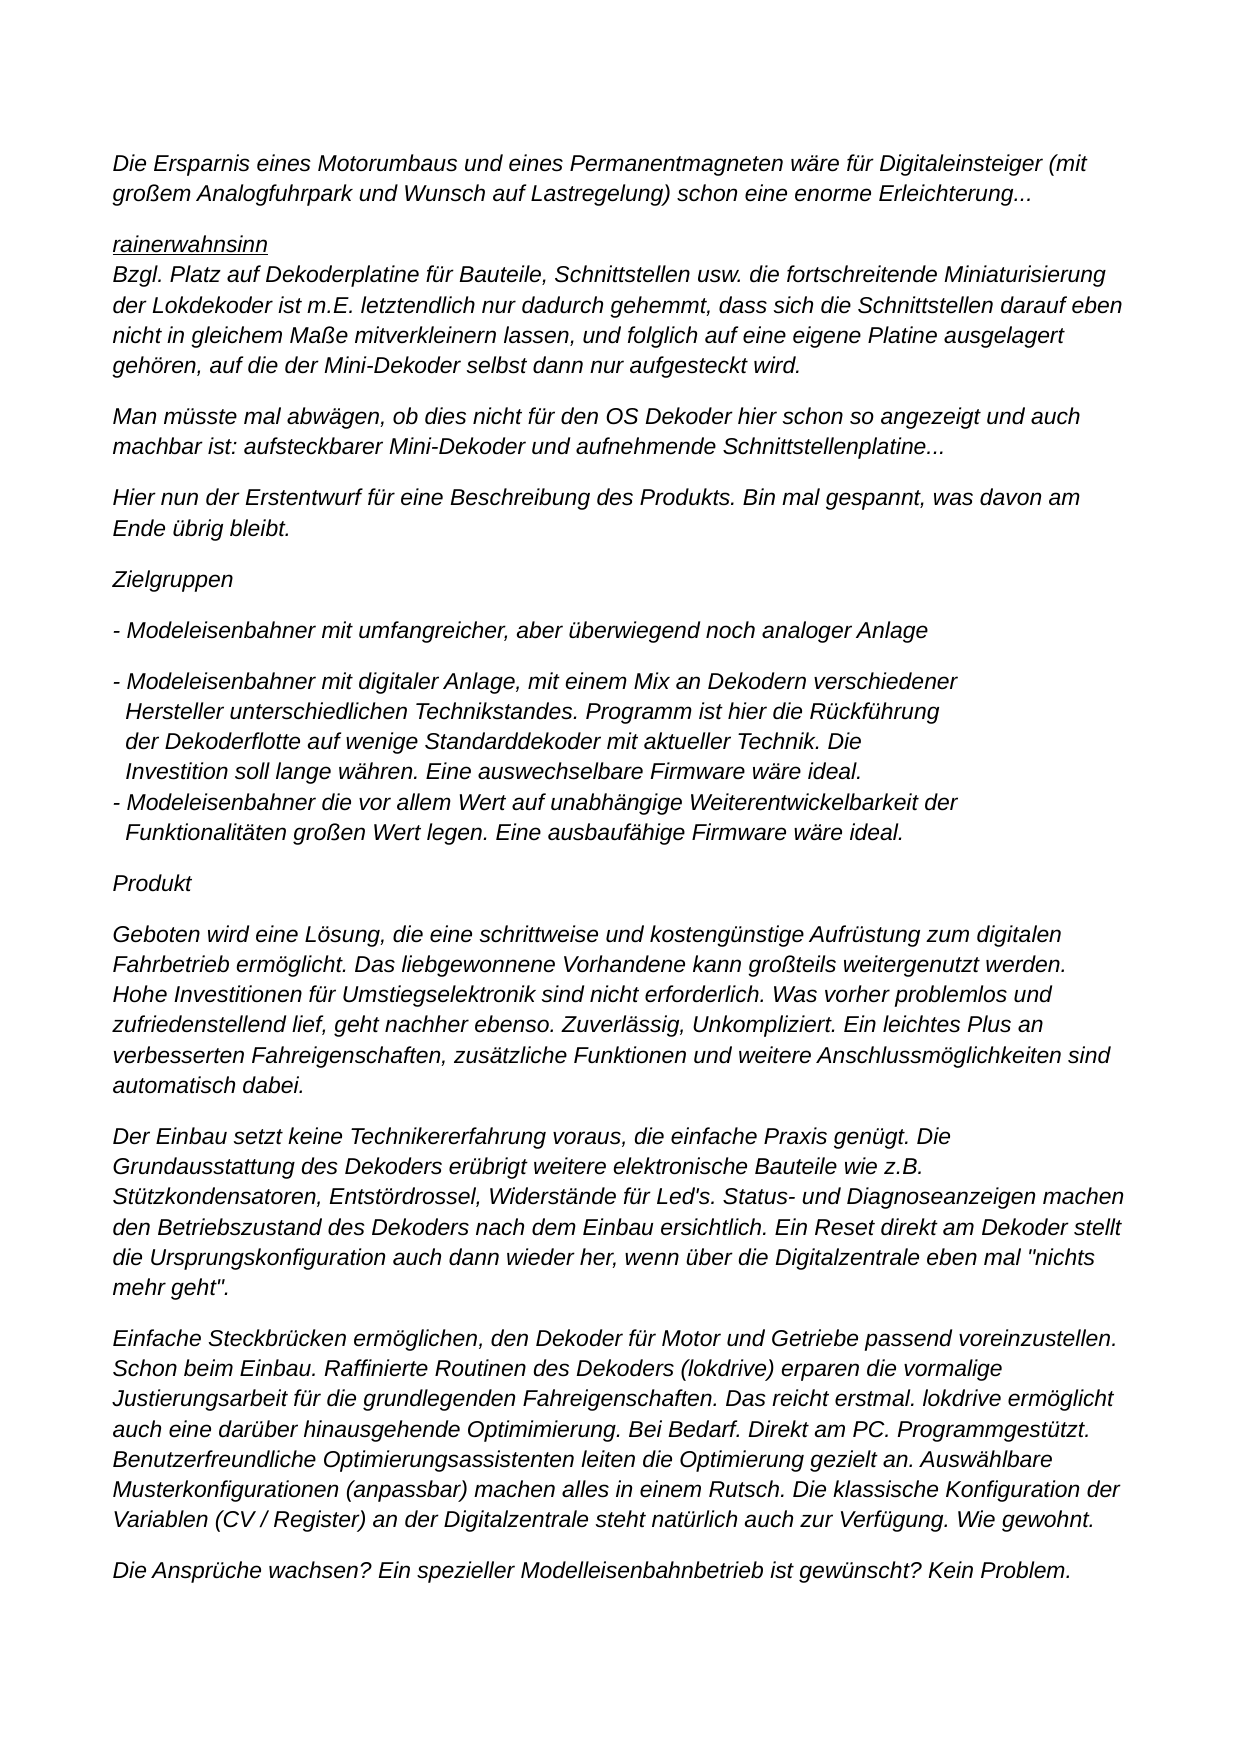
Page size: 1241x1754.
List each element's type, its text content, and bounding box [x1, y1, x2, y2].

text Einfache Steckbrücken ermöglichen, den Dekoder für Motor und Getriebe passend voreinzustellen. Schon beim Einbau. Raffinierte Routinen des Dekoders (lokdrive) erparen die vormalige Justierungsarbeit für die grundlegenden Fahreigenschaften. Das reicht erstmal. lokdrive ermöglicht auch eine darüber hinausgehende Optimimierung. Bei Bedarf. Direkt am PC. Programmgestützt. Benutzerfreundliche Optimierungsassistenten leiten die Optimierung gezielt an. Auswählbare Musterkonfigurationen (anpassbar) machen alles in einem Rutsch. Die klassische Konfiguration der Variablen (CV / Register) an der Digitalzentrale steht natürlich auch zur Verfügung. Wie gewohnt. [112, 1325, 1128, 1533]
text Geboten wird eine Lösung, die eine schrittweise und kostengünstige Aufrüstung zum digitalen Fahrbetrieb ermöglicht. Das liebgewonnene Vorhandene kann großteils weitergenutzt werden. Hohe Investitionen für Umstiegselektronik sind nicht erforderlich. Was vorher problemlos und zufriedenstellend lief, geht nachher ebenso. Zuverlässig, Unkompliziert. Ein leichtes Plus an verbesserten Fahreigenschaften, zusätzliche Funktionen und weitere Anschlussmöglichkeiten sind automatisch dabei. [112, 921, 1128, 1098]
text - Modeleisenbahner mit umfangreicher, aber überwiegend noch analoger Anlage [112, 617, 1128, 643]
text Man müsste mal abwägen, ob dies nicht für den OS Dekoder hier schon so angezeigt und auch machbar ist: aufsteckbarer Mini-Dekoder und aufnehmende Schnittstellenplatine... [112, 403, 1128, 460]
text Der Einbau setzt keine Technikererfahrung voraus, die einfache Praxis genügt. Die Grundausstattung des Dekoders erübrigt weitere elektronische Bauteile wie z.B. Stützkondensatoren, Entstördrossel, Widerstände für Led's. Status- und Diagnoseanzeigen machen den Betriebszustand des Dekoders nach dem Einbau ersichtlich. Ein Reset direkt am Dekoder stellt die Ursprungskonfiguration auch dann wieder her, wenn über die Digitalzentrale eben mal "nichts mehr geht". [112, 1123, 1128, 1300]
text Die Ansprüche wachsen? Ein spezieller Modelleisenbahnbetrieb ist gewünscht? Kein Problem. [112, 1557, 1128, 1584]
text - Modeleisenbahner mit digitaler Anlage, mit einem Mix an Dekodern verschiedener Hersteller unterschiedlichen Technikstandes. Programm ist hier die Rückführung der Dekoderflotte auf wenige Standarddekoder mit aktueller Technik. Die Investition soll lange währen. Eine auswechselbare Firmware wäre ideal. - Modeleisenbahner die vor allem Wert auf unabhängige Weiterentwickelbarkeit der Funktionalitäten großen Wert legen. Eine ausbaufähige Firmware wäre ideal. [112, 668, 1128, 845]
text Zielgruppen [112, 566, 1128, 592]
text rainerwahnsinn Bzgl. Platz auf Dekoderplatine für Bauteile, Schnittstellen usw. die fortschreitende Miniaturisierung der Lokdekoder ist m.E. letztendlich nur dadurch gehemmt, dass sich die Schnittstellen darauf eben nicht in gleichem Maße mitverkleinern lassen, und folglich auf eine eigene Platine ausgelagert gehören, auf die der Mini-Dekoder selbst dann nur aufgesteckt wird. [112, 231, 1128, 378]
text Hier nun der Erstentwurf für eine Beschreibung des Produkts. Bin mal gespannt, was davon am Ende übrig bleibt. [112, 484, 1128, 541]
text Produkt [112, 870, 1128, 896]
text Die Ersparnis eines Motorumbaus und eines Permanentmagneten wäre für Digitaleinsteiger (mit großem Analogfuhrpark und Wunsch auf Lastregelung) schon eine enorme Erleichterung... [112, 150, 1128, 207]
